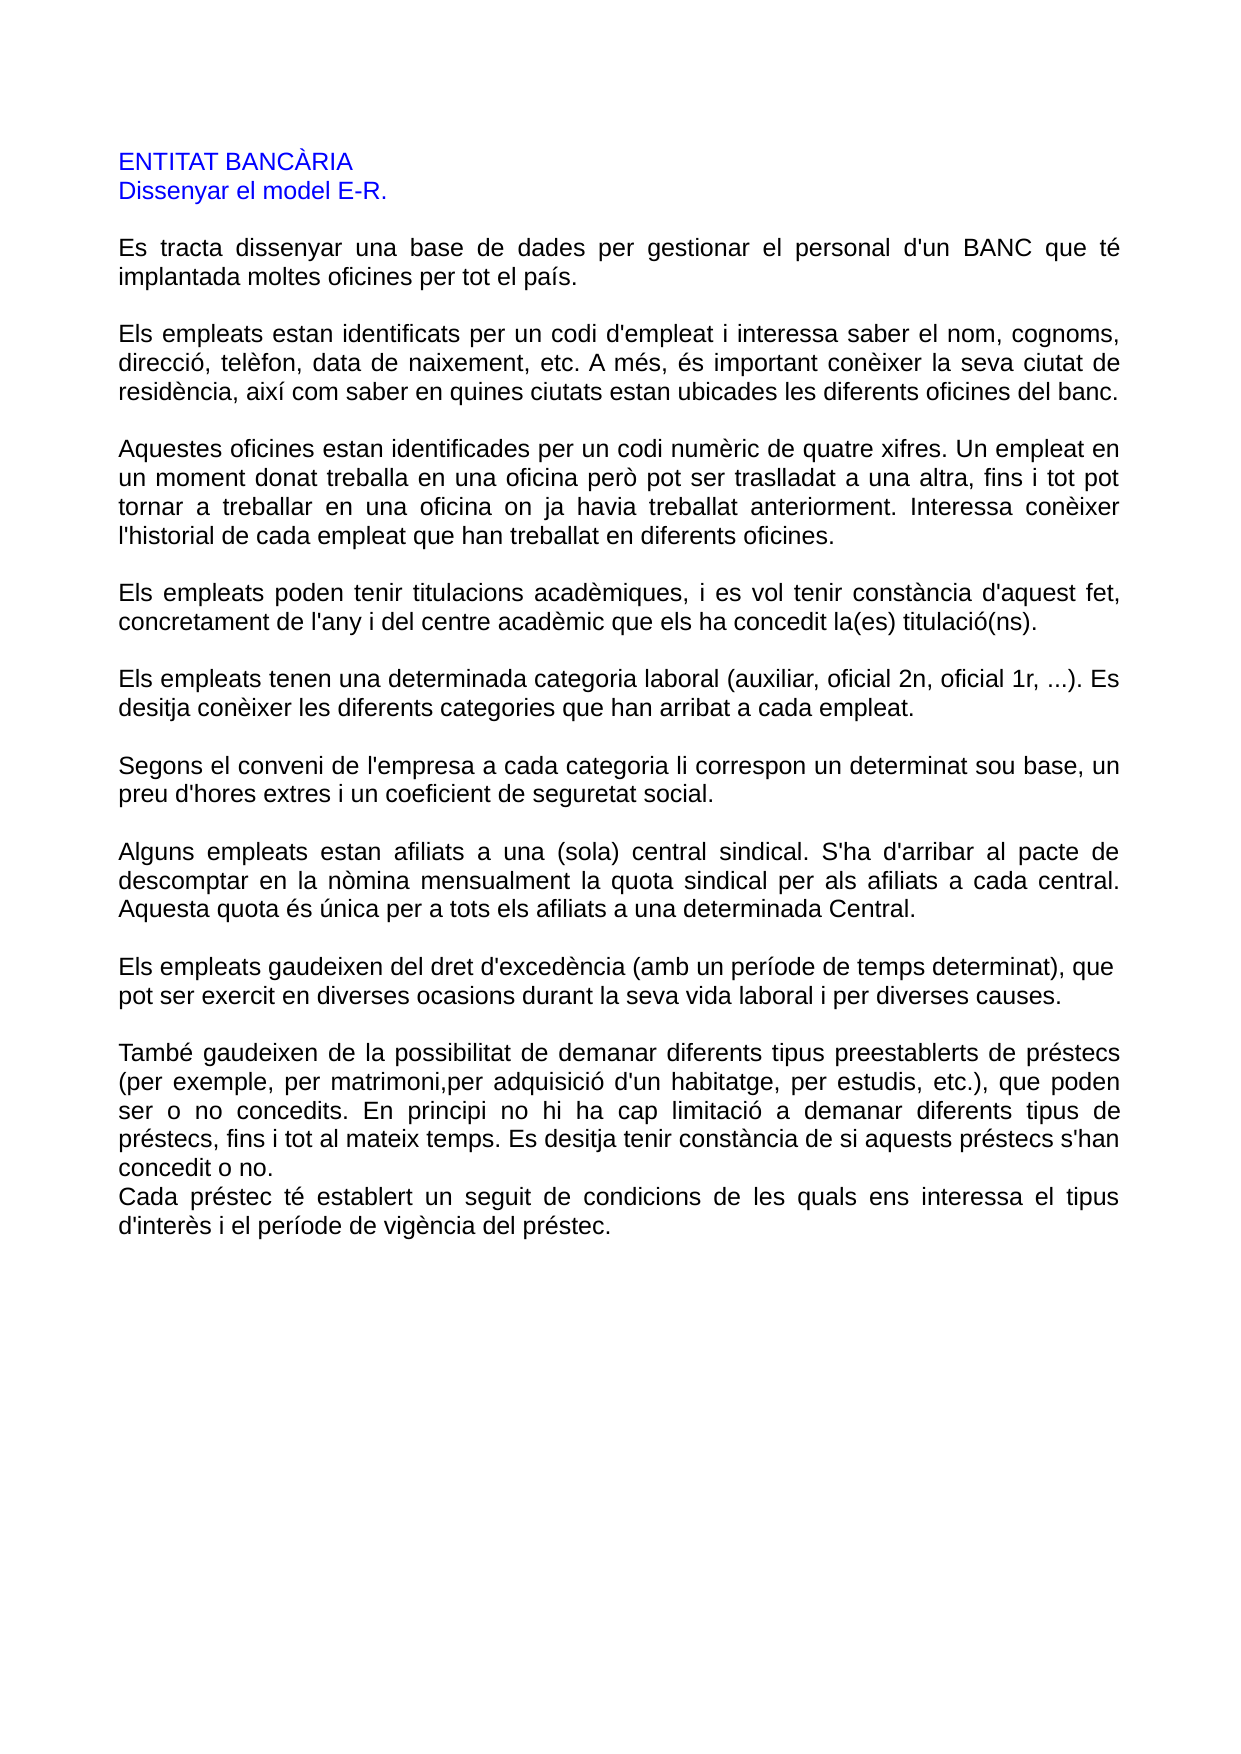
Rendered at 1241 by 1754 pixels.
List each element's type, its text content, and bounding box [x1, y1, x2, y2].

text Aquestes oficines estan identificades per un codi numèric de quatre xifres. Un empleat en un moment donat treballa en una oficina però pot ser traslladat a una altra, fins i tot pot tornar a treballar en una oficina on ja havia treballat anteriorment. Interessa conèixer l'historial de cada empleat que han treballat en diferents oficines. [118, 434, 1122, 549]
text ENTITAT BANCÀRIA [118, 147, 1122, 176]
text Els empleats estan identificats per un codi d'empleat i interessa saber el nom, cognoms, direcció, telèfon, data de naixement, etc. A més, és important conèixer la seva ciutat de residència, així com saber en quines ciutats estan ubicades les diferents oficines del banc. [118, 319, 1122, 406]
text Segons el conveni de l'empresa a cada categoria li correspon un determinat sou base, un preu d'hores extres i un coeficient de seguretat social. [118, 751, 1122, 808]
text pot ser exercit en diverses ocasions durant la seva vida laboral i per diverses causes. [118, 981, 1122, 1009]
text Es tracta dissenyar una base de dades per gestionar el personal d'un BANC que té implantada moltes oficines per tot el país. [118, 233, 1122, 291]
text Els empleats gaudeixen del dret d'excedència (amb un període de temps determinat), que [118, 952, 1122, 981]
text Alguns empleats estan afiliats a una (sola) central sindical. S'ha d'arribar al pacte de descomptar en la nòmina mensualment la quota sindical per als afiliats a cada central. Aquesta quota és única per a tots els afiliats a una determinada Central. [118, 837, 1122, 923]
text Dissenyar el model E-R. [118, 176, 1122, 204]
text També gaudeixen de la possibilitat de demanar diferents tipus preestablerts de préstecs (per exemple, per matrimoni,per adquisició d'un habitatge, per estudis, etc.), que poden ser o no concedits. En principi no hi ha cap limitació a demanar diferents tipus de préstecs, fins i tot al mateix temps. Es desitja tenir constància de si aquests préstecs s'han concedit o no. [118, 1038, 1122, 1182]
text Els empleats poden tenir titulacions acadèmiques, i es vol tenir constància d'aquest fet, concretament de l'any i del centre acadèmic que els ha concedit la(es) titulació(ns). [118, 578, 1122, 636]
text Els empleats tenen una determinada categoria laboral (auxiliar, oficial 2n, oficial 1r, ...). Es desitja conèixer les diferents categories que han arribat a cada empleat. [118, 664, 1122, 722]
text Cada préstec té establert un seguit de condicions de les quals ens interessa el tipus d'interès i el període de vigència del préstec. [118, 1182, 1122, 1239]
